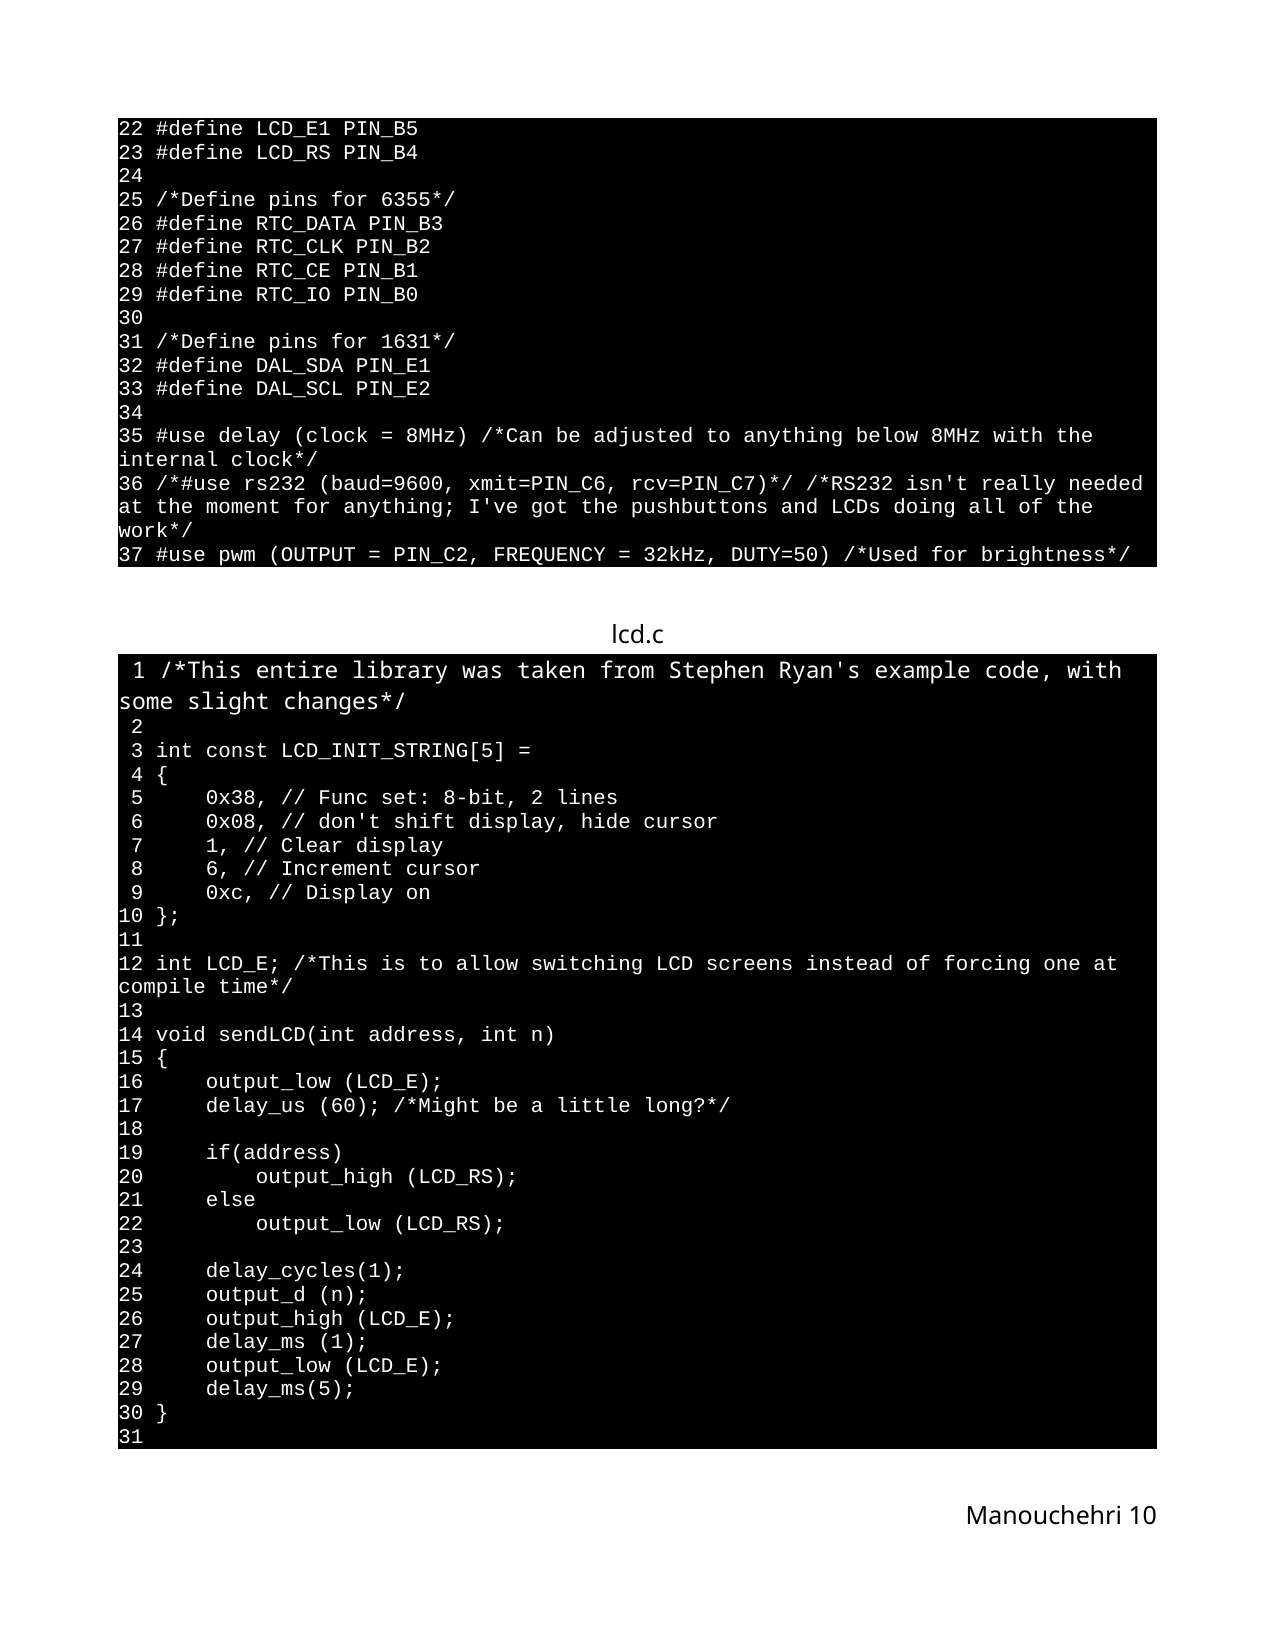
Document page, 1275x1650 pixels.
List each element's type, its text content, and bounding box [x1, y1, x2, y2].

text 19 if(address) [118, 1142, 1157, 1166]
text 31 /*Define pins for 1631*/ [118, 331, 1157, 354]
text 16 output_low (LCD_E); [118, 1071, 1157, 1095]
text 29 #define RTC_IO PIN_B0 [118, 284, 1157, 307]
text 23 [118, 1237, 1157, 1260]
text 25 /*Define pins for 6355*/ [118, 189, 1157, 213]
text 28 output_low (LCD_E); [118, 1355, 1157, 1378]
text 18 [118, 1118, 1157, 1142]
table_header lcd.c [118, 614, 1157, 654]
text 10 }; [118, 906, 1157, 929]
text 24 delay_cycles(1); [118, 1260, 1157, 1284]
text 26 #define RTC_DATA PIN_B3 [118, 213, 1157, 236]
text 28 #define RTC_CE PIN_B1 [118, 260, 1157, 284]
text 2 [118, 716, 1157, 740]
text 34 [118, 402, 1157, 426]
text 9 0xc, // Display on [118, 882, 1157, 906]
text 5 0x38, // Func set: 8-bit, 2 lines [118, 787, 1157, 811]
text 21 else [118, 1189, 1157, 1213]
text 31 [118, 1426, 1157, 1449]
text 33 #define DAL_SCL PIN_E2 [118, 378, 1157, 402]
text 24 [118, 165, 1157, 189]
text 30 } [118, 1402, 1157, 1426]
text 7 1, // Clear display [118, 834, 1157, 858]
text 15 { [118, 1047, 1157, 1071]
text 27 #define RTC_CLK PIN_B2 [118, 236, 1157, 260]
text 22 output_low (LCD_RS); [118, 1213, 1157, 1237]
text 35 #use delay (clock = 8MHz) /*Can be adjusted to anything below 8MHz with the internal clock*/ [118, 426, 1157, 473]
text 12 int LCD_E; /*This is to allow switching LCD screens instead of forcing one at compile time*/ [118, 953, 1157, 1000]
text 11 [118, 929, 1157, 953]
text 8 6, // Increment cursor [118, 858, 1157, 882]
text 32 #define DAL_SDA PIN_E1 [118, 354, 1157, 378]
text 22 #define LCD_E1 PIN_B5 [118, 118, 1157, 142]
text 23 #define LCD_RS PIN_B4 [118, 142, 1157, 165]
text 27 delay_ms (1); [118, 1331, 1157, 1355]
text 14 void sendLCD(int address, int n) [118, 1024, 1157, 1047]
text 29 delay_ms(5); [118, 1378, 1157, 1402]
text 26 output_high (LCD_E); [118, 1307, 1157, 1331]
text 4 { [118, 764, 1157, 787]
text 37 #use pwm (OUTPUT = PIN_C2, FREQUENCY = 32kHz, DUTY=50) /*Used for brightness*/ [118, 544, 1157, 567]
text 30 [118, 307, 1157, 331]
text 36 /*#use rs232 (baud=9600, xmit=PIN_C6, rcv=PIN_C7)*/ /*RS232 isn't really needed at the moment for anything; I've got the pushbuttons and LCDs doing all of the work*/ [118, 473, 1157, 544]
text 3 int const LCD_INIT_STRING[5] = [118, 740, 1157, 764]
text 25 output_d (n); [118, 1284, 1157, 1307]
text 1 /*This entire library was taken from Stephen Ryan's example code, with some slight changes*/ [118, 654, 1157, 716]
text 17 delay_us (60); /*Might be a little long?*/ [118, 1095, 1157, 1118]
text 6 0x08, // don't shift display, hide cursor [118, 811, 1157, 834]
text 13 [118, 1000, 1157, 1024]
text 20 output_high (LCD_RS); [118, 1166, 1157, 1189]
